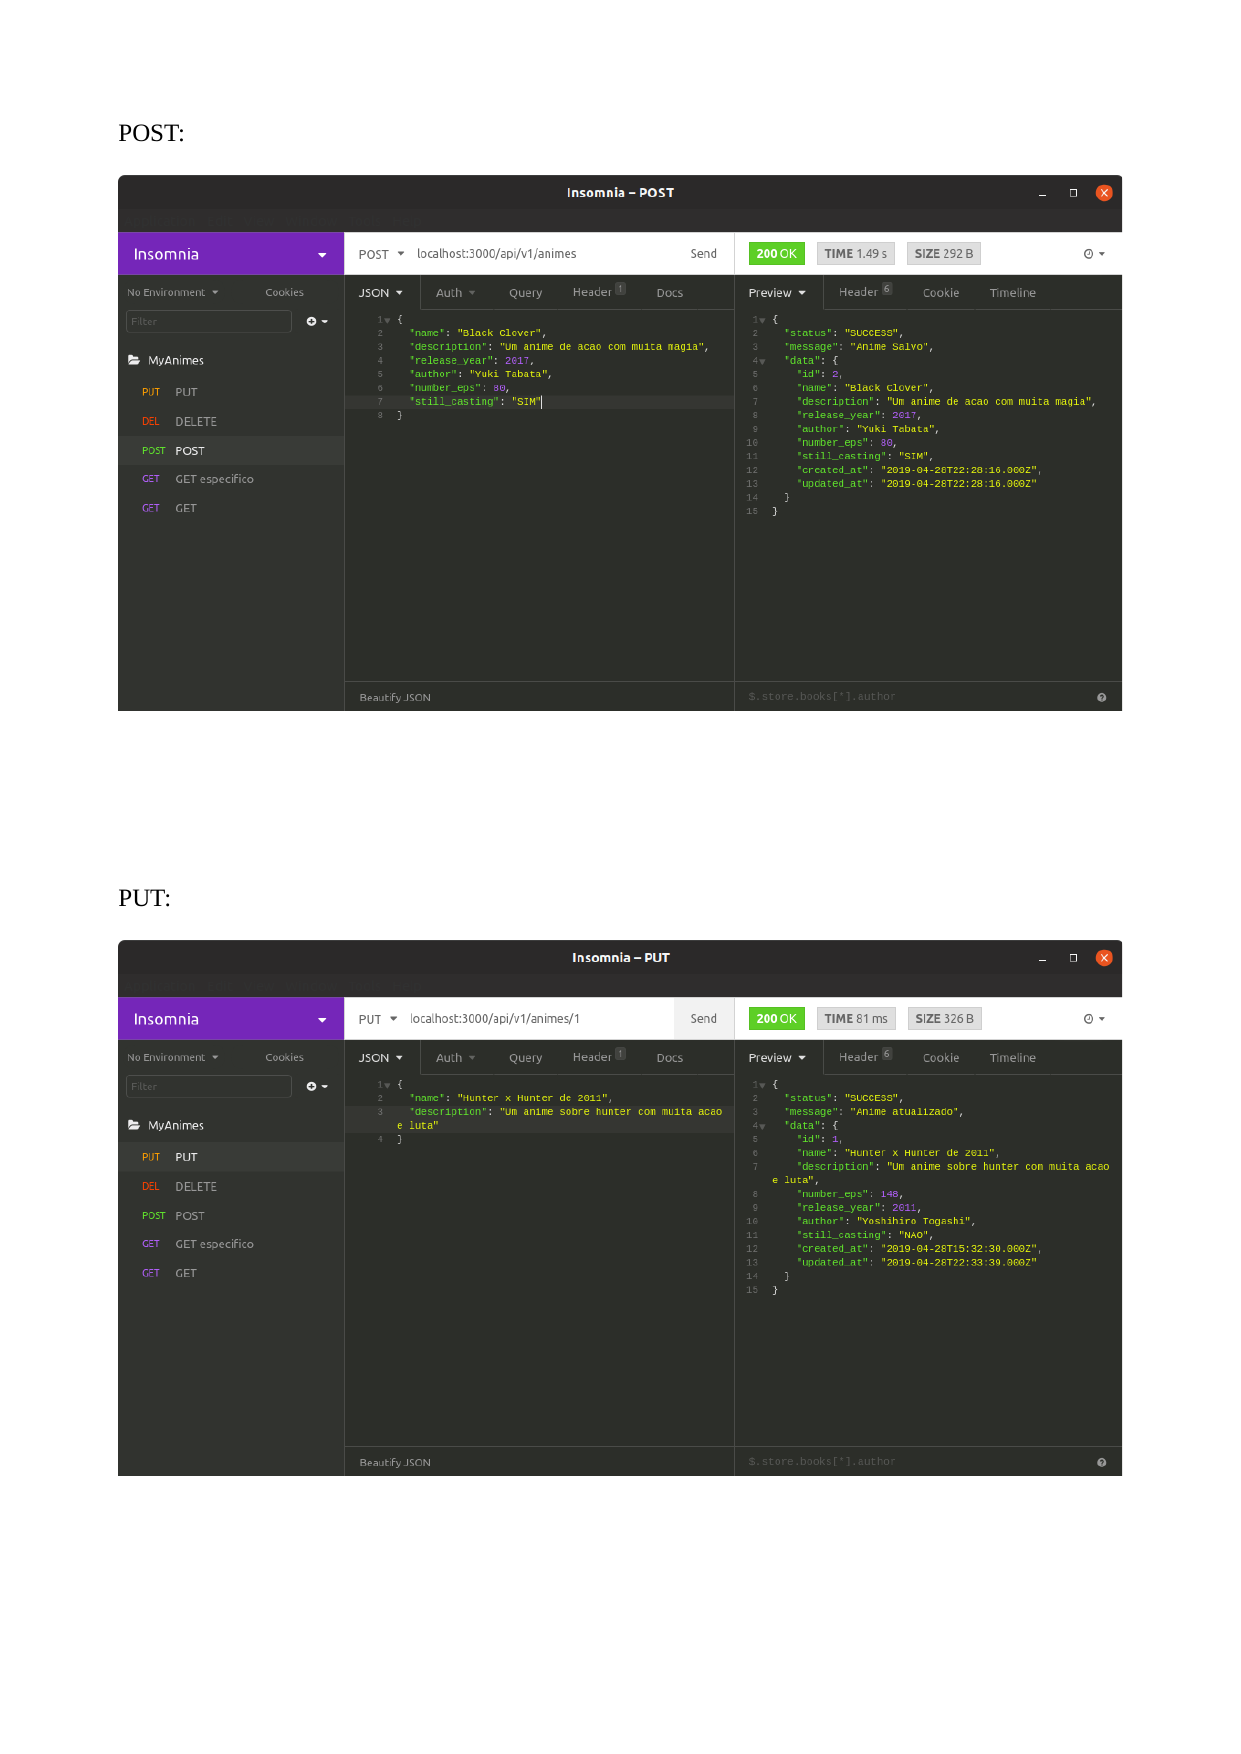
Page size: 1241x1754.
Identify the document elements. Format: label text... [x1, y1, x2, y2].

text PUT: [118, 883, 1122, 912]
picture [118, 940, 1123, 1476]
text POST: [118, 118, 1122, 147]
picture [118, 175, 1123, 711]
